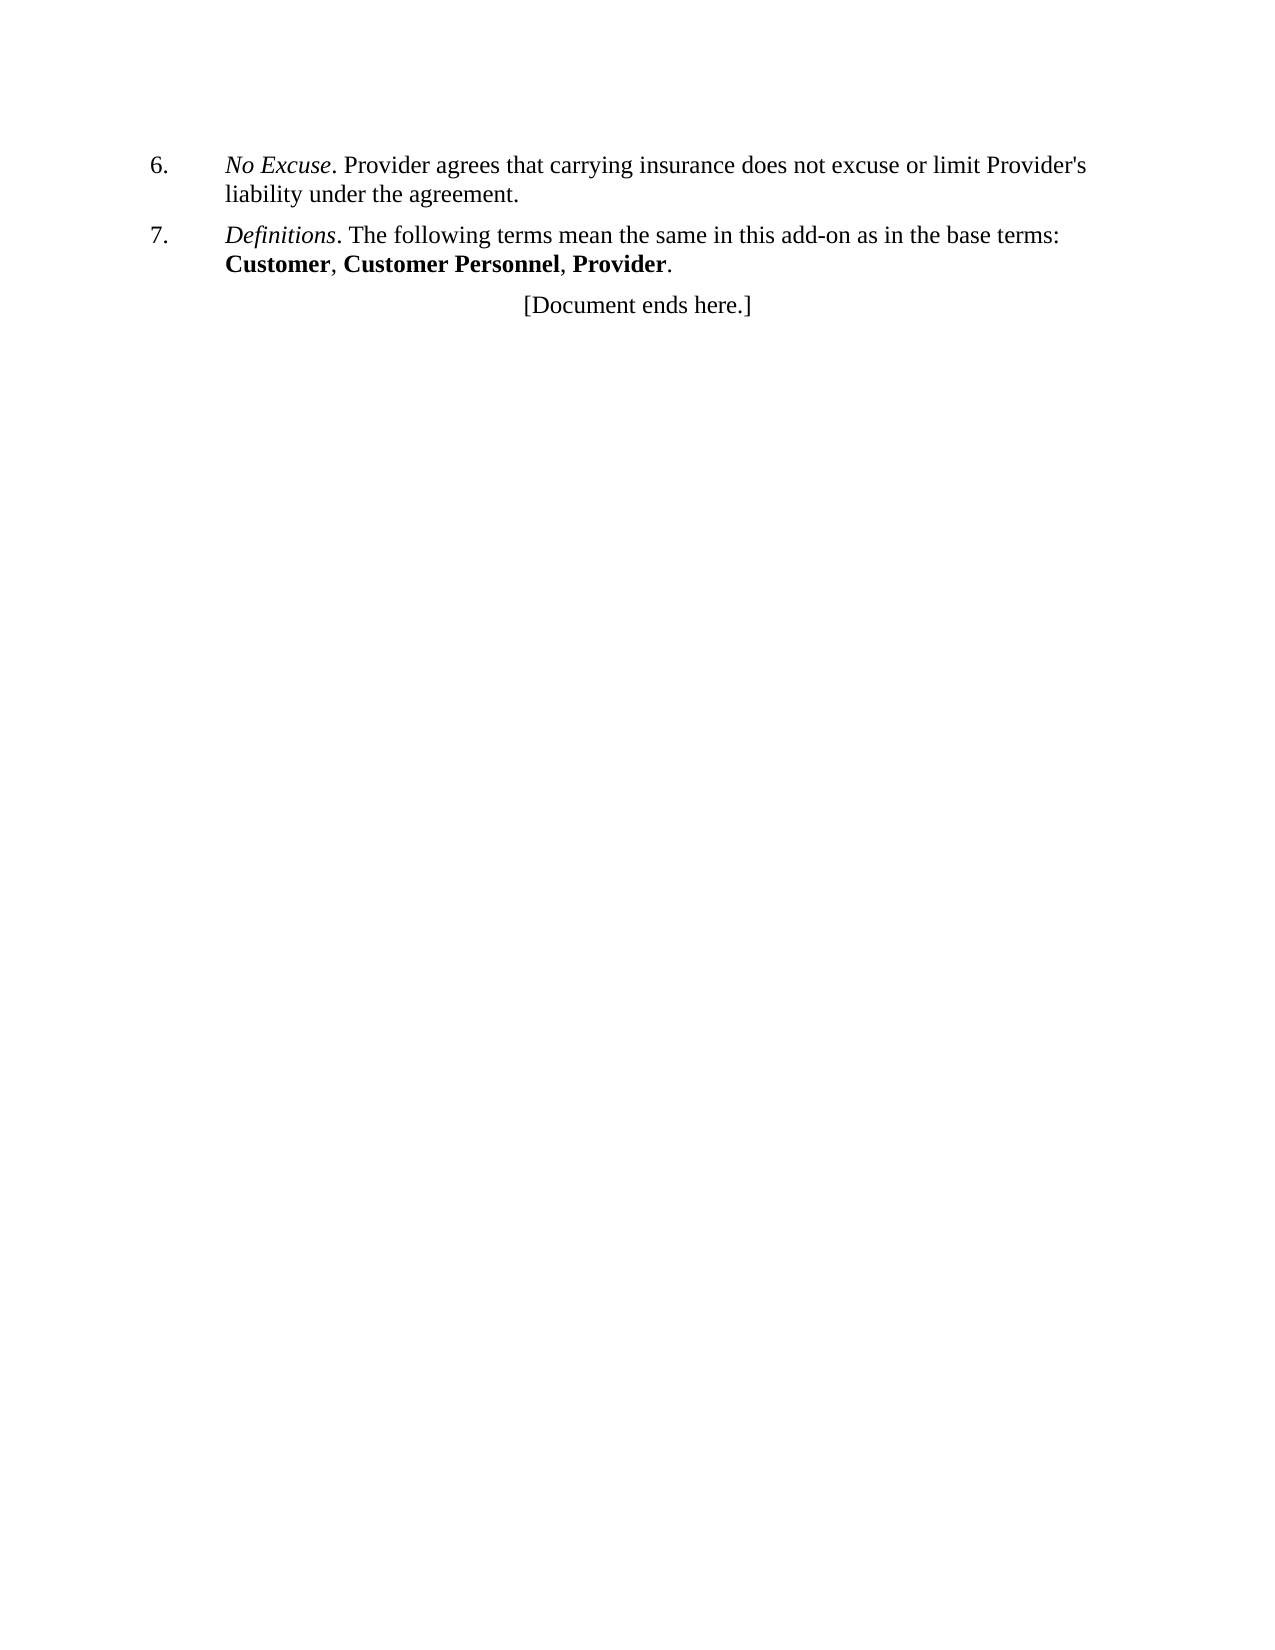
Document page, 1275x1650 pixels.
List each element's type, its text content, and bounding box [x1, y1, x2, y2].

text [Document ends here.] [150, 290, 1125, 319]
text 7. Definitions. The following terms mean the same in this add-on as in the base terms: Customer, Customer Personnel, Provider. [150, 220, 1125, 277]
text 6. No Excuse. Provider agrees that carrying insurance does not excuse or limit Provider's liability under the agreement. [150, 150, 1125, 207]
